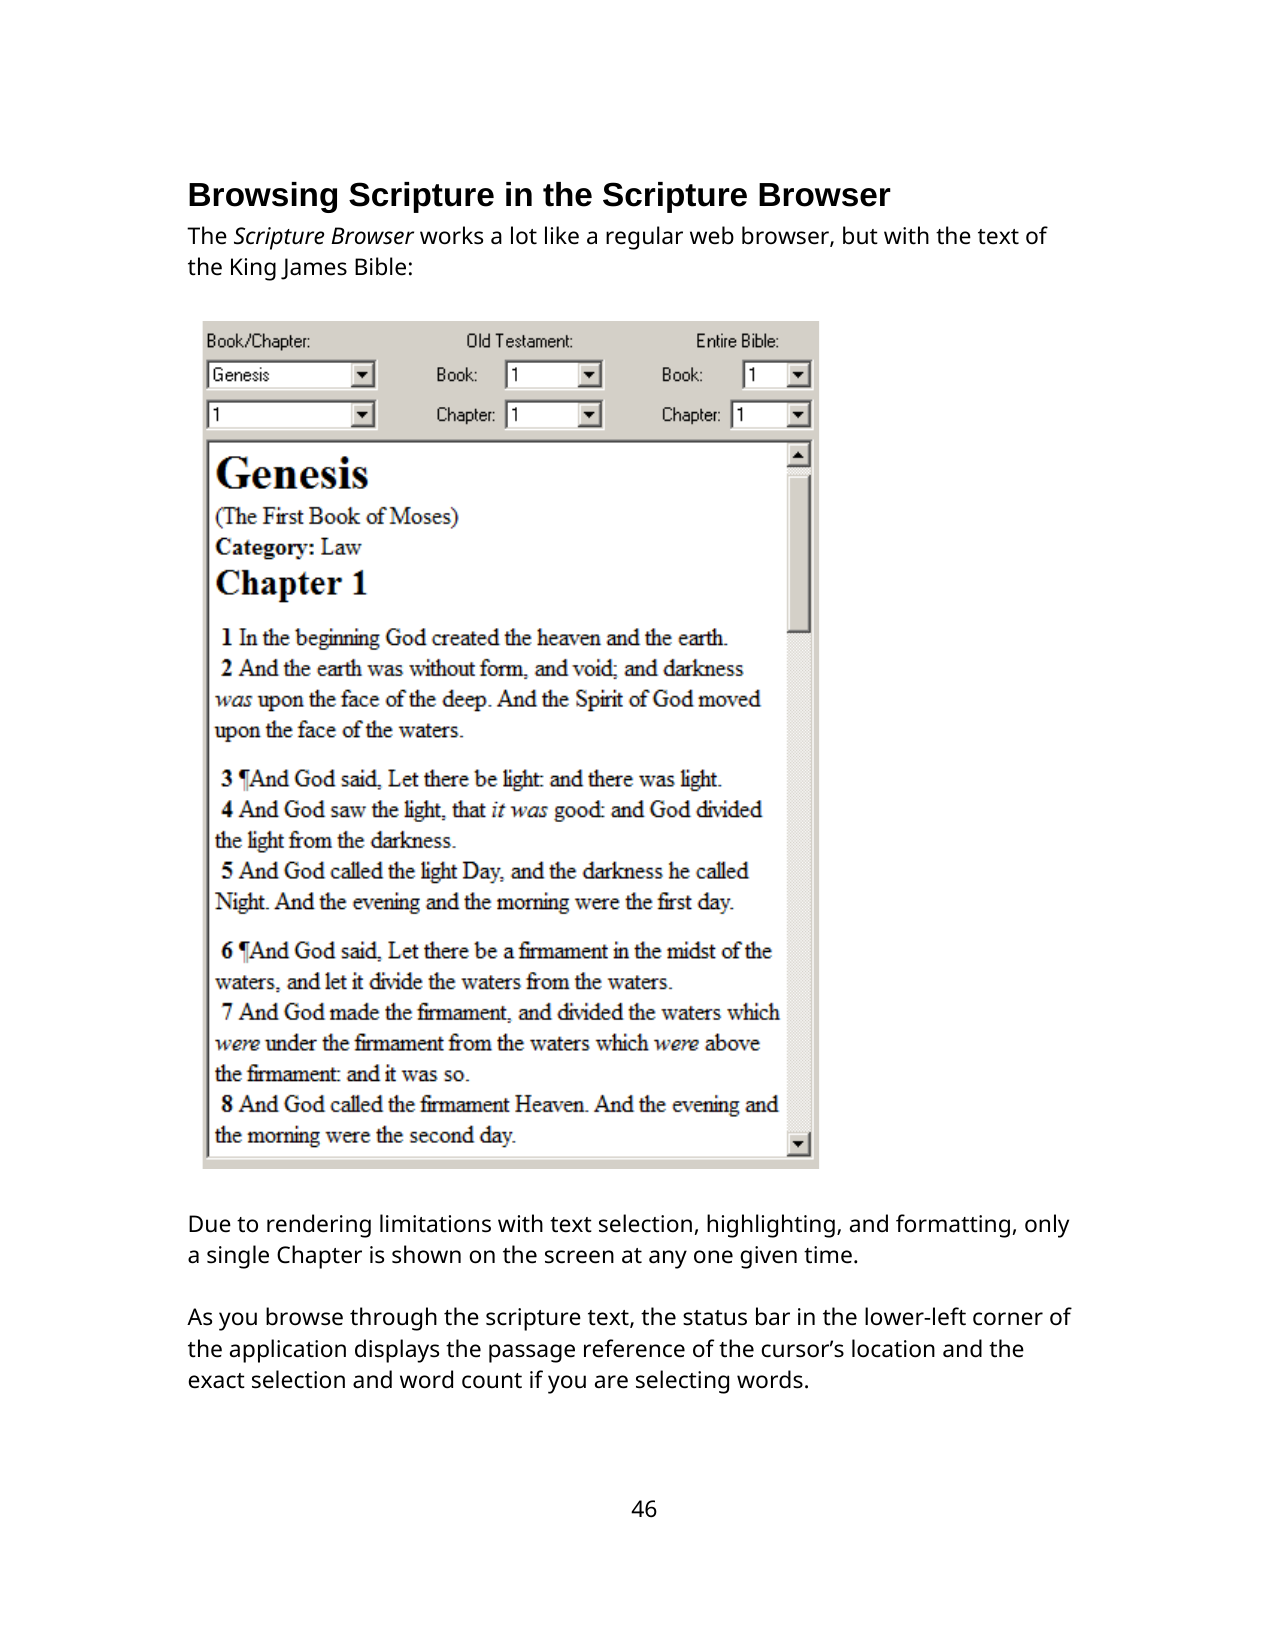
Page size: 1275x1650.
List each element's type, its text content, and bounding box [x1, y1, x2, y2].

text The Scripture Browser works a lot like a regular web browser, but with the text of the King James Bible: [187, 220, 1087, 282]
text As you browse through the scripture text, the status bar in the lower-left corner of the application displays the passage reference of the cursor’s location and the exact selection and word count if you are selecting words. [187, 1301, 1087, 1395]
text Due to rendering limitations with text selection, highlighting, and formatting, only a single Chapter is shown on the screen at any one given time. [187, 1207, 1087, 1270]
picture [202, 321, 820, 1169]
subtitle Browsing Scripture in the Scripture Browser [187, 175, 1087, 213]
